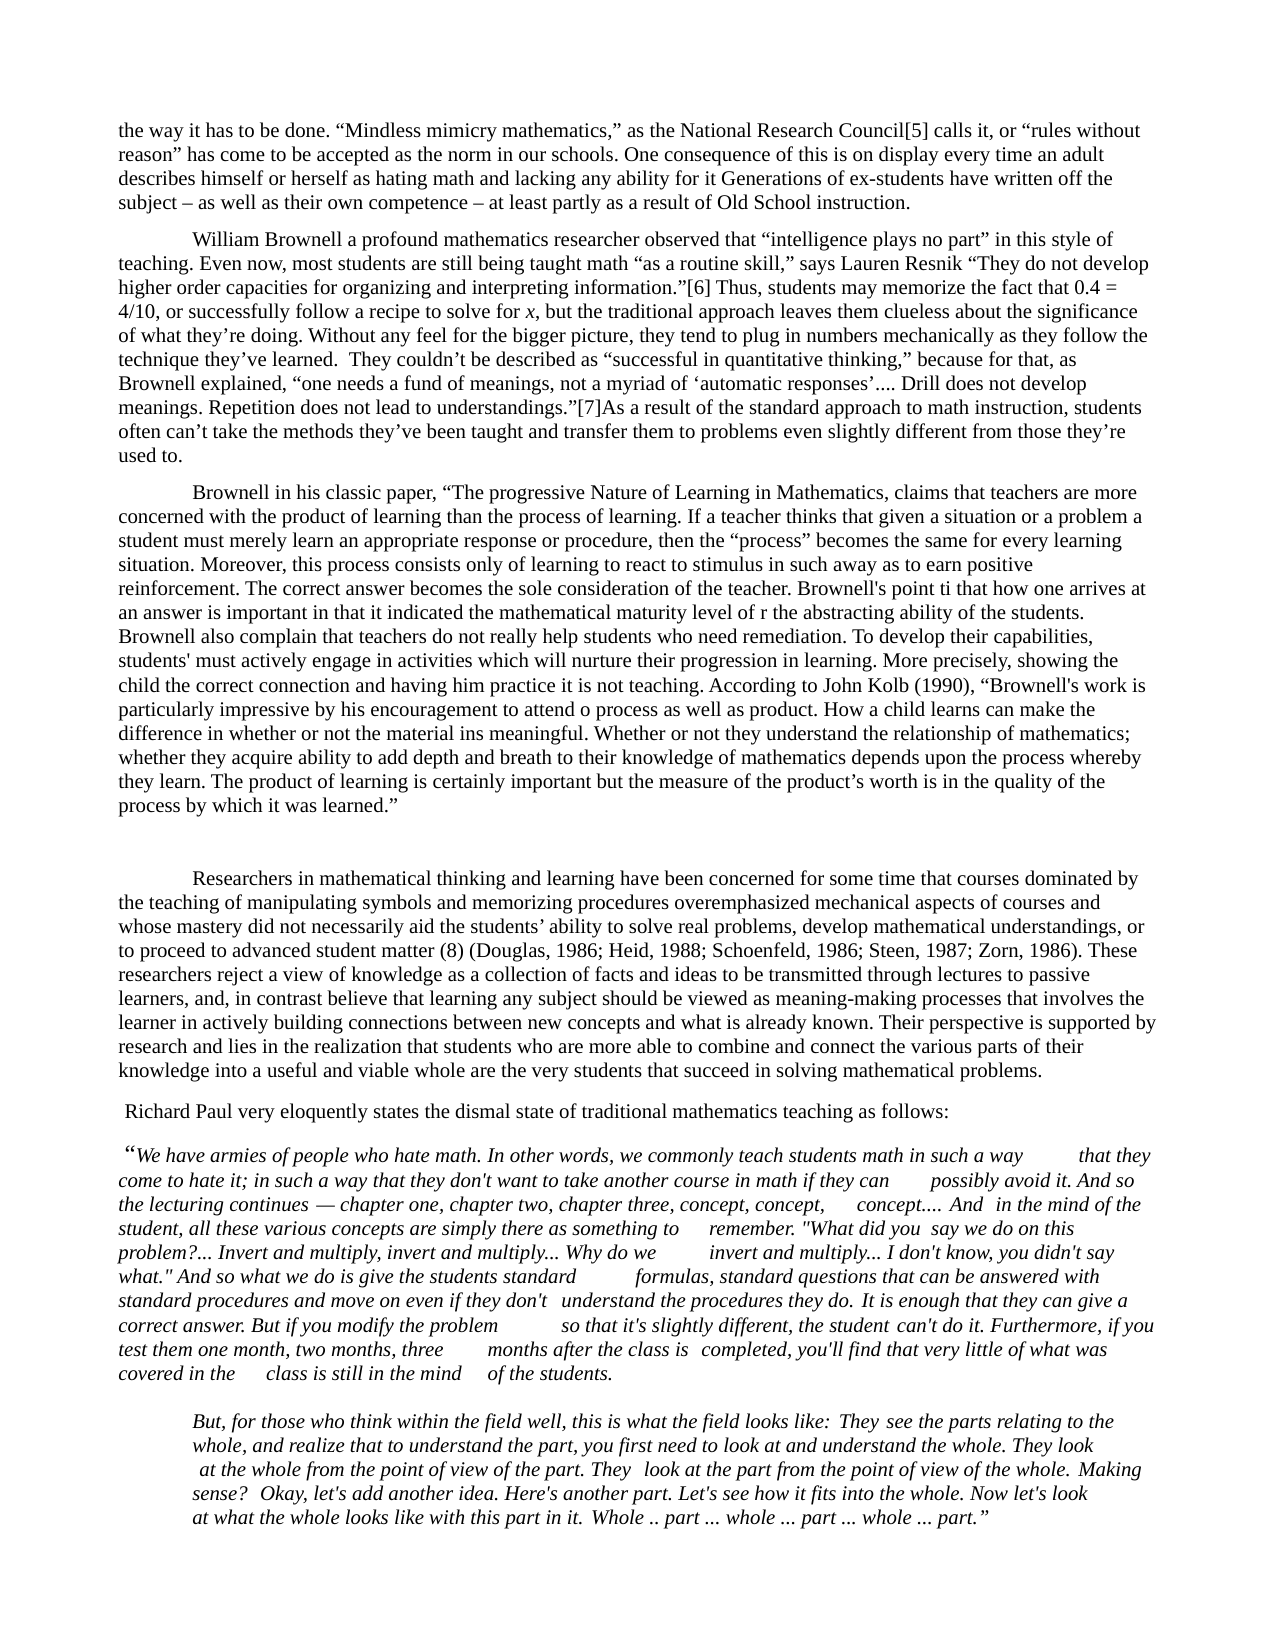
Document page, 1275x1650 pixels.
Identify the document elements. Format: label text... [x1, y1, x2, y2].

text Richard Paul very eloquently states the dismal state of traditional mathematics teaching as follows: [118, 1095, 1157, 1124]
text “We have armies of people who hate math. In other words, we commonly teach students math in such a way that they come to hate it; in such a way that they don't want to take another course in math if they can possibly avoid it. And so the lecturing continues — chapter one, chapter two, chapter three, concept, concept, concept.... And in the mind of the student, all these various concepts are simply there as something to remember. "What did you say we do on this problem?... Invert and multiply, invert and multiply... Why do we invert and multiply... I don't know, you didn't say what." And so what we do is give the students standard formulas, standard questions that can be answered with standard procedures and move on even if they don't understand the procedures they do. It is enough that they can give a correct answer. But if you modify the problem so that it's slightly different, the student can't do it. Furthermore, if you test them one month, two months, three months after the class is completed, you'll find that very little of what was covered in the class is still in the mind of the students. But, for those who think within the field well, this is what the field looks like: They see the parts relating to the whole, and realize that to understand the part, you first need to look at and understand the whole. They look at the whole from the point of view of the part. They look at the part from the point of view of the whole. Making sense? Okay, let's add another idea. Here's another part. Let's see how it fits into the whole. Now let's look at what the whole looks like with this part in it. Whole .. part ... whole ... part ... whole ... part.” [118, 1139, 1157, 1529]
text William Brownell a profound mathematics researcher observed that “intelligence plays no part” in this style of teaching. Even now, most students are still being taught math “as a routine skill,” says Lauren Resnik “They do not develop higher order capacities for organizing and interpreting information.”[6] Thus, students may memorize the fact that 0.4 = 4/10, or successfully follow a recipe to solve for x, but the traditional approach leaves them clueless about the significance of what they’re doing. Without any feel for the bigger picture, they tend to plug in numbers mechanically as they follow the technique they’ve learned. They couldn’t be described as “successful in quantitative thinking,” because for that, as Brownell explained, “one needs a fund of meanings, not a myriad of ‘automatic responses’.... Drill does not develop meanings. Repetition does not lead to understandings.”[7]As a result of the standard approach to math instruction, students often can’t take the methods they’ve been taught and transfer them to problems even slightly different from those they’re used to. [118, 227, 1157, 467]
text the way it has to be done. “Mindless mimicry mathematics,” as the National Research Council[5] calls it, or “rules without reason” has come to be accepted as the norm in our schools. One consequence of this is on display every time an adult describes himself or herself as hating math and lacking any ability for it Generations of ex-students have written off the subject – as well as their own competence – at least partly as a result of Old School instruction. [118, 118, 1157, 214]
text Brownell in his classic paper, “The progressive Nature of Learning in Mathematics, claims that teachers are more concerned with the product of learning than the process of learning. If a teacher thinks that given a situation or a problem a student must merely learn an appropriate response or procedure, then the “process” becomes the same for every learning situation. Moreover, this process consists only of learning to react to stimulus in such away as to earn positive reinforcement. The correct answer becomes the sole consideration of the teacher. Brownell's point ti that how one arrives at an answer is important in that it indicated the mathematical maturity level of r the abstracting ability of the students. Brownell also complain that teachers do not really help students who need remediation. To develop their capabilities, students' must actively engage in activities which will nurture their progression in learning. More precisely, showing the child the correct connection and having him practice it is not teaching. According to John Kolb (1990), “Brownell's work is particularly impressive by his encouragement to attend o process as well as product. How a child learns can make the difference in whether or not the material ins meaningful. Whether or not they understand the relationship of mathematics; whether they acquire ability to add depth and breath to their knowledge of mathematics depends upon the process whereby they learn. The product of learning is certainly important but the measure of the product’s worth is in the quality of the process by which it was learned.” [118, 480, 1157, 817]
text Researchers in mathematical thinking and learning have been concerned for some time that courses dominated by the teaching of manipulating symbols and memorizing procedures overemphasized mechanical aspects of courses and whose mastery did not necessarily aid the students’ ability to solve real problems, develop mathematical understandings, or to proceed to advanced student matter (8) (Douglas, 1986; Heid, 1988; Schoenfeld, 1986; Steen, 1987; Zorn, 1986). These researchers reject a view of knowledge as a collection of facts and ideas to be transmitted through lectures to passive learners, and, in contrast believe that learning any subject should be viewed as meaning-making processes that involves the learner in actively building connections between new concepts and what is already known. Their perspective is supported by research and lies in the realization that students who are more able to combine and connect the various parts of their knowledge into a useful and viable whole are the very students that succeed in solving mathematical problems. [118, 866, 1157, 1082]
